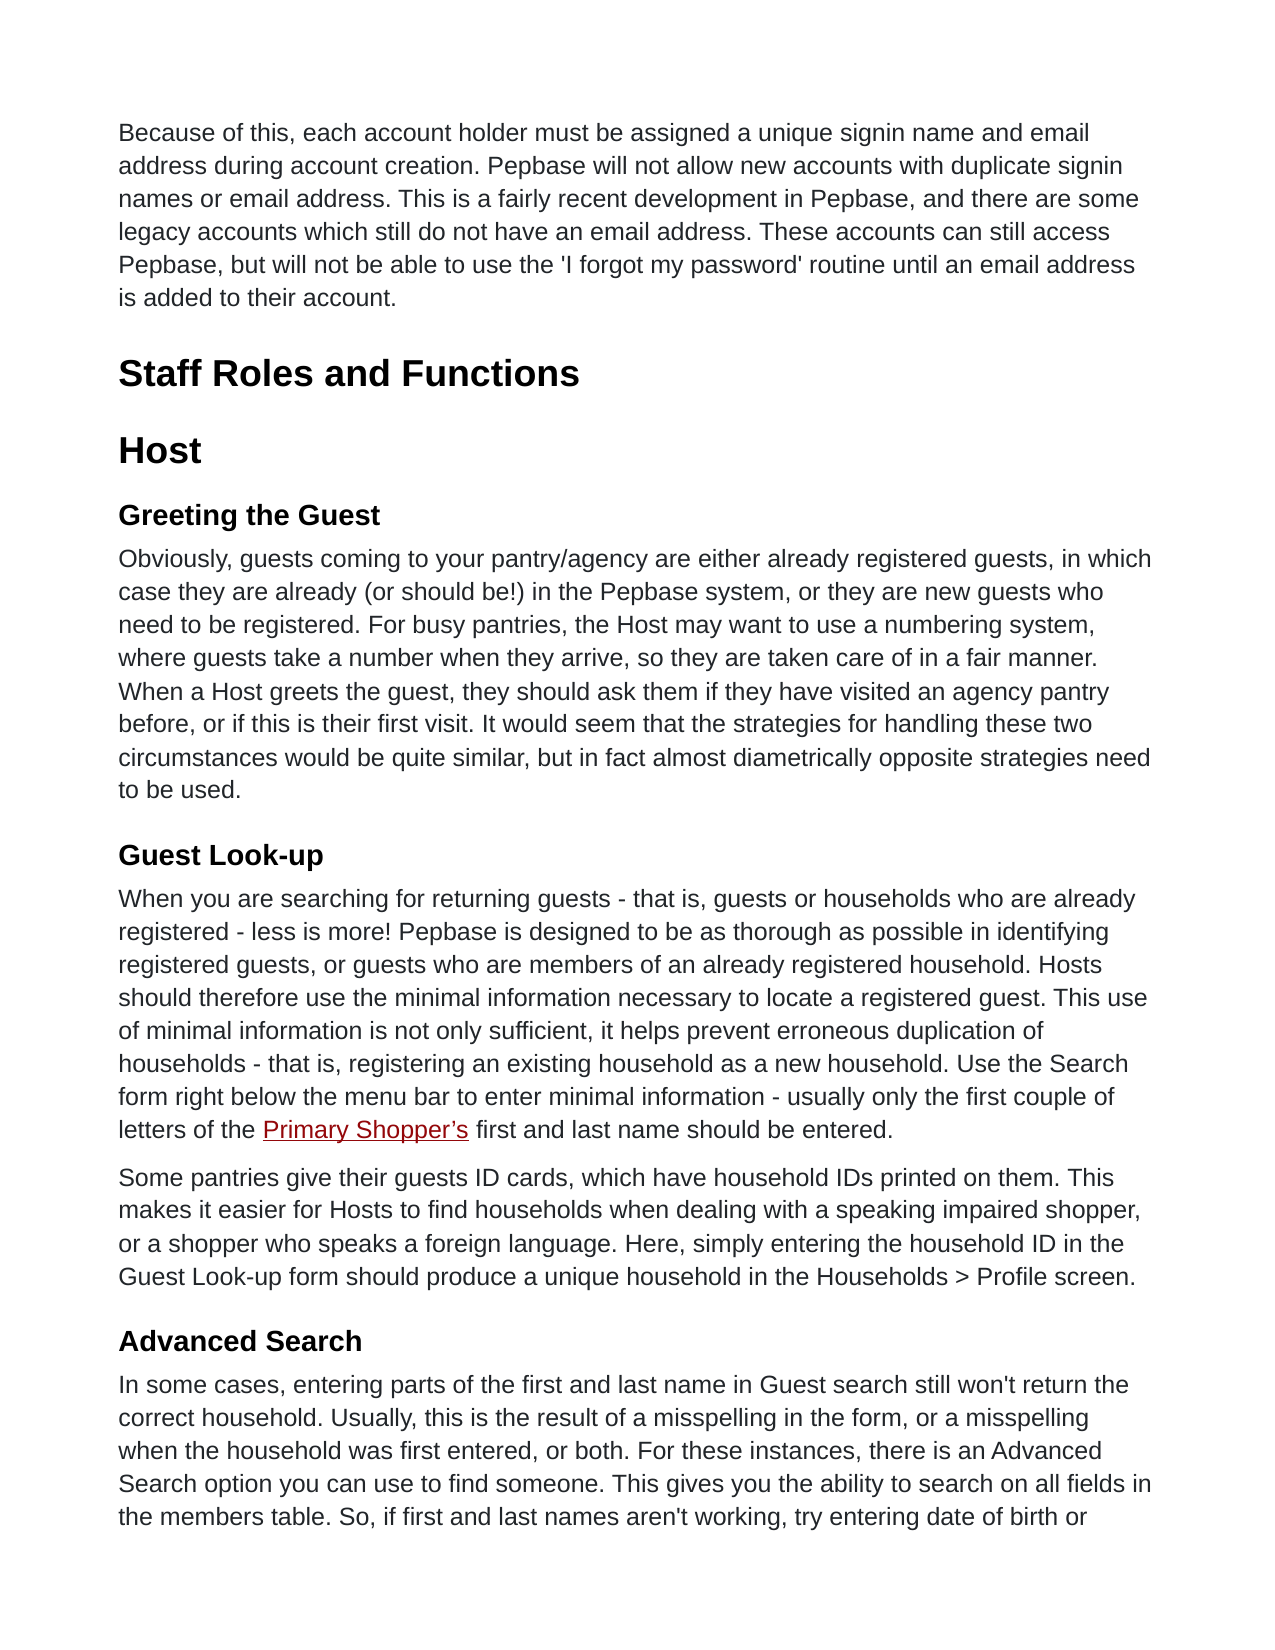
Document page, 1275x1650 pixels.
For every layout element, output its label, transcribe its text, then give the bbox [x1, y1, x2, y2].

subtitle Guest Look-up [118, 838, 1157, 871]
text When you are searching for returning guests - that is, guests or households who are already registered - less is more! Pepbase is designed to be as thorough as possible in identifying registered guests, or guests who are members of an already registered household. Hosts should therefore use the minimal information necessary to locate a registered guest. This use of minimal information is not only sufficient, it helps prevent erroneous duplication of households - that is, registering an existing household as a new household. Use the Search form right below the menu bar to enter minimal information - usually only the first couple of letters of the Primary Shopper’s first and last name should be entered. [118, 884, 1157, 1144]
subtitle Advanced Search [118, 1324, 1157, 1357]
text Obviously, guests coming to your pantry/agency are either already registered guests, in which case they are already (or should be!) in the Pepbase system, or they are new guests who need to be registered. For busy pantries, the Host may want to use a numbering system, where guests take a number when they arrive, so they are taken care of in a fair manner. When a Host greets the guest, they should ask them if they have visited an agency pantry before, or if this is their first visit. It would seem that the strategies for handling these two circumstances would be quite similar, but in fact almost diametrically opposite strategies need to be used. [118, 544, 1157, 804]
subtitle Greeting the Guest [118, 498, 1157, 532]
text Because of this, each account holder must be assigned a unique signin name and email address during account creation. Pepbase will not allow new accounts with duplicate signin names or email address. This is a fairly recent development in Pepbase, and there are some legacy accounts which still do not have an email address. These accounts can still access Pepbase, but will not be able to use the 'I forgot my password' routine until an email address is added to their account. [118, 118, 1157, 312]
subtitle Host [118, 428, 1157, 471]
subtitle Staff Roles and Functions [118, 352, 1157, 395]
text In some cases, entering parts of the first and last name in Guest search still won't return the correct household. Usually, this is the result of a misspelling in the form, or a misspelling when the household was first entered, or both. For these instances, there is an Advanced Search option you can use to find someone. This gives you the ability to search on all fields in the members table. So, if first and last names aren't working, try entering date of birth or [118, 1370, 1157, 1531]
text Some pantries give their guests ID cards, which have household IDs printed on them. This makes it easier for Hosts to find households when dealing with a speaking impaired shopper, or a shopper who speaks a foreign language. Here, simply entering the household ID in the Guest Look-up form should produce a unique household in the Households > Profile screen. [118, 1162, 1157, 1290]
